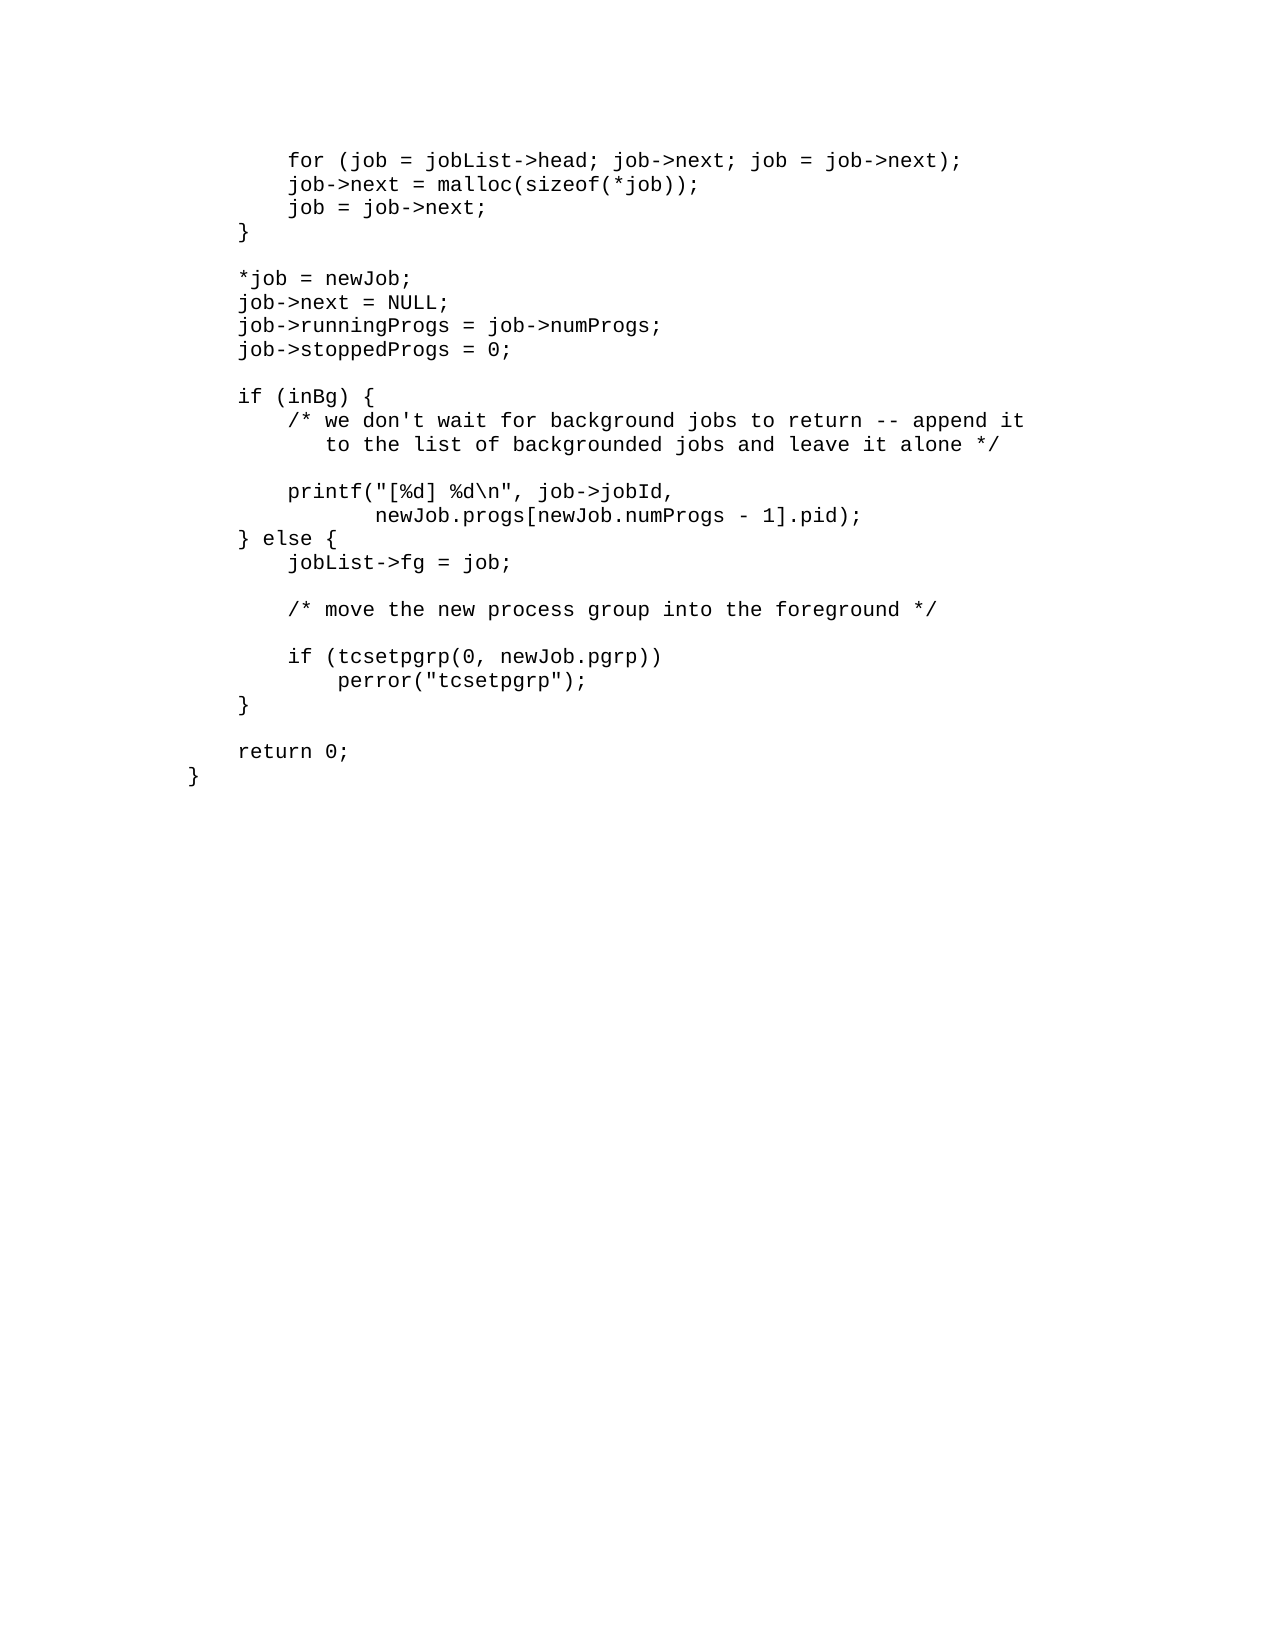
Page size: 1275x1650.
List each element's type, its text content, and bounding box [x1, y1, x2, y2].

text job->stoppedProgs = 0; [187, 339, 1087, 363]
text return 0; [187, 741, 1087, 765]
text job->runningProgs = job->numProgs; [187, 316, 1087, 339]
text jobList->fg = job; [187, 552, 1087, 576]
text /* move the new process group into the foreground */ [187, 599, 1087, 623]
text } [187, 221, 1087, 244]
text } else { [187, 528, 1087, 552]
text for (job = jobList->head; job->next; job = job->next); [187, 150, 1087, 174]
text } [187, 765, 1087, 788]
text printf("[%d] %d\n", job->jobId, [187, 481, 1087, 505]
text } [187, 694, 1087, 717]
text *job = newJob; [187, 268, 1087, 292]
text job = job->next; [187, 197, 1087, 221]
text to the list of backgrounded jobs and leave it alone */ [187, 434, 1087, 457]
text perror("tcsetpgrp"); [187, 670, 1087, 694]
text job->next = malloc(sizeof(*job)); [187, 174, 1087, 197]
text if (inBg) { [187, 386, 1087, 410]
text if (tcsetpgrp(0, newJob.pgrp)) [187, 647, 1087, 670]
text newJob.progs[newJob.numProgs - 1].pid); [187, 505, 1087, 528]
text /* we don't wait for background jobs to return -- append it [187, 410, 1087, 434]
text job->next = NULL; [187, 292, 1087, 316]
